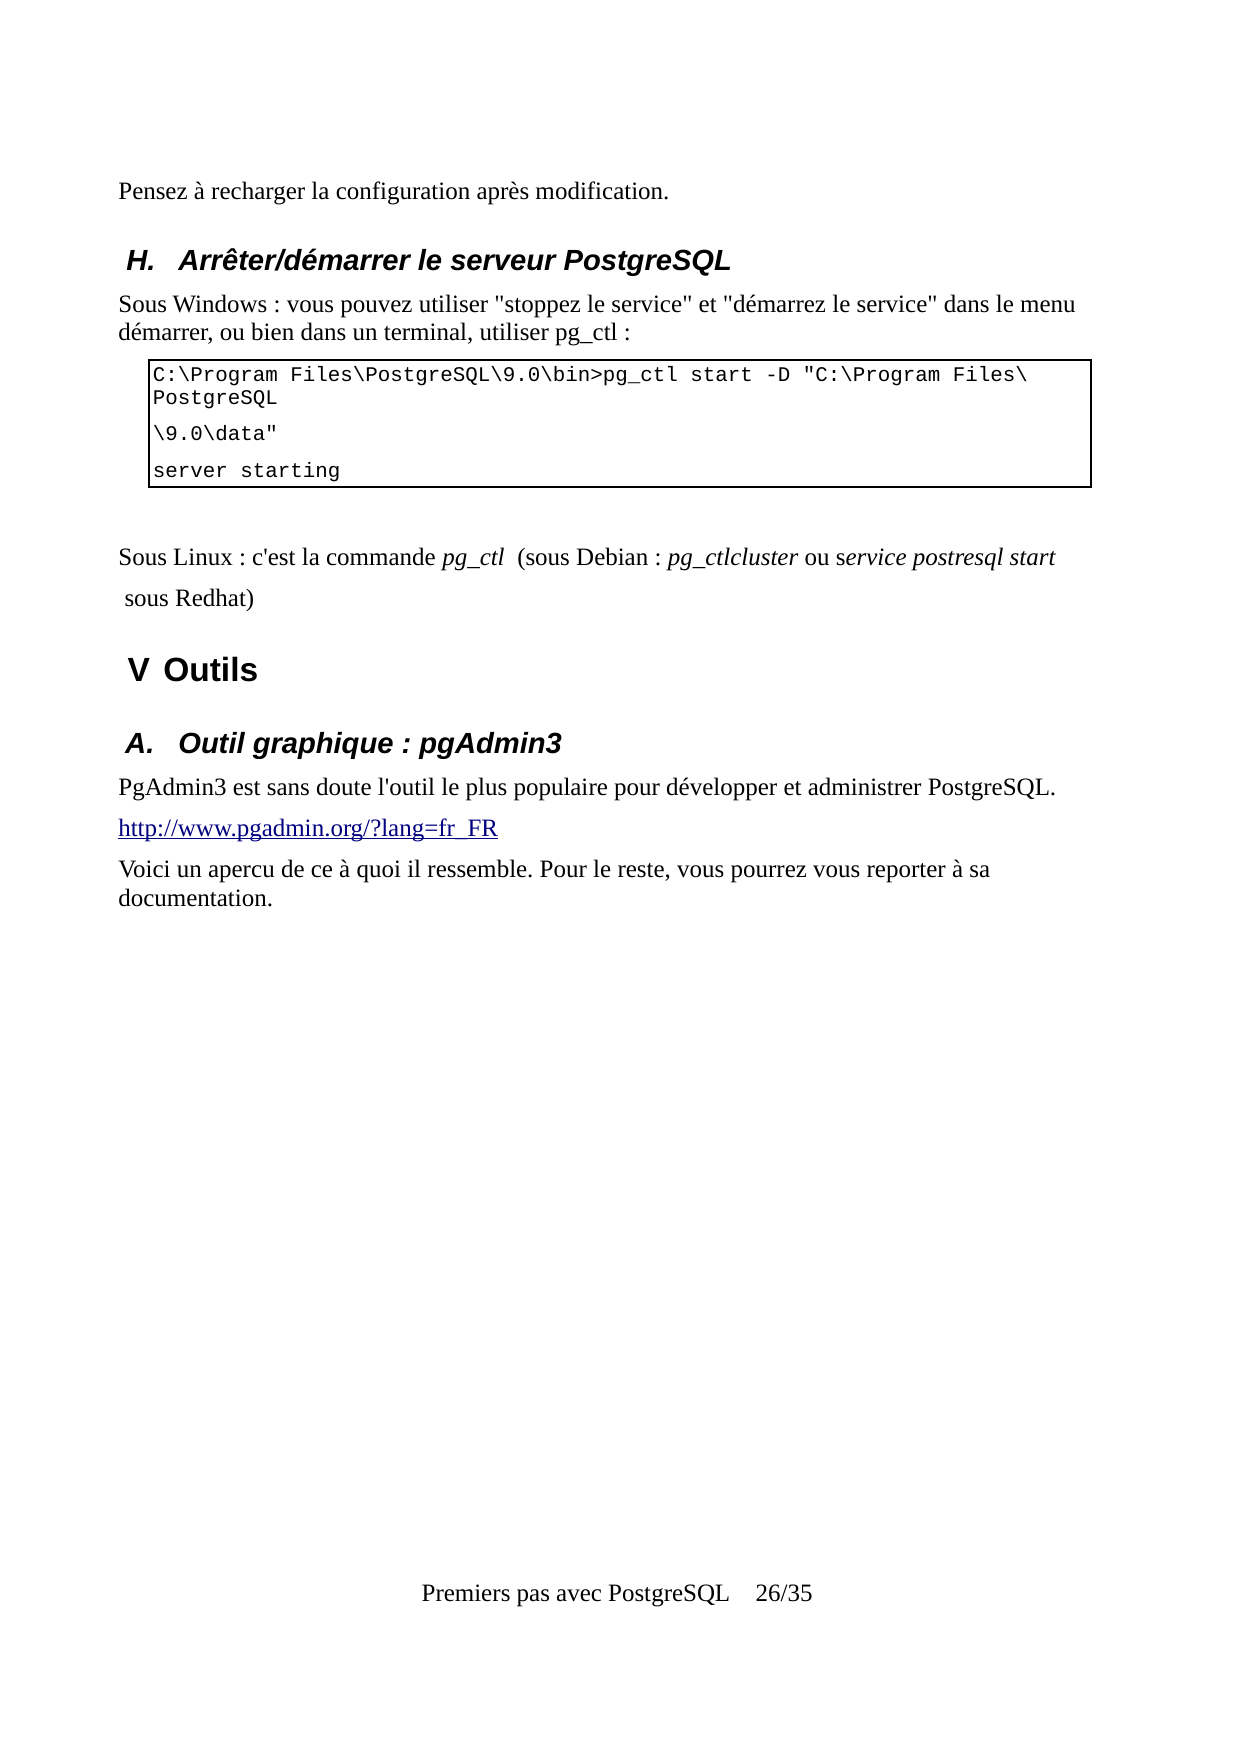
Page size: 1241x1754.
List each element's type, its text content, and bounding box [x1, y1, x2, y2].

text Voici un apercu de ce à quoi il ressemble. Pour le reste, vous pourrez vous reporter à sa documentation. [118, 854, 1122, 912]
text sous Redhat) [118, 583, 1122, 612]
subtitle Arrêter/démarrer le serveur PostgreSQL [118, 243, 1122, 276]
text Sous Linux : c'est la commande pg_ctl (sous Debian : pg_ctlcluster ou service postresql start [118, 542, 1122, 571]
text PgAdmin3 est sans doute l'outil le plus populaire pour développer et administrer PostgreSQL. [118, 772, 1122, 800]
subtitle Outils [118, 649, 1122, 688]
subtitle Outil graphique : pgAdmin3 [118, 726, 1122, 759]
text server starting [150, 454, 1090, 486]
text Sous Windows : vous pouvez utiliser "stoppez le service" et "démarrez le service" dans le menu démarrer, ou bien dans un terminal, utiliser pg_ctl : [118, 289, 1122, 346]
text C:\Program Files\PostgreSQL\9.0\bin>pg_ctl start -D "C:\Program Files\PostgreSQL [150, 361, 1090, 411]
text Pensez à recharger la configuration après modification. [118, 176, 1122, 205]
text \9.0\data" [150, 418, 1090, 447]
text http://www.pgadmin.org/?lang=fr_FR [118, 813, 1122, 842]
